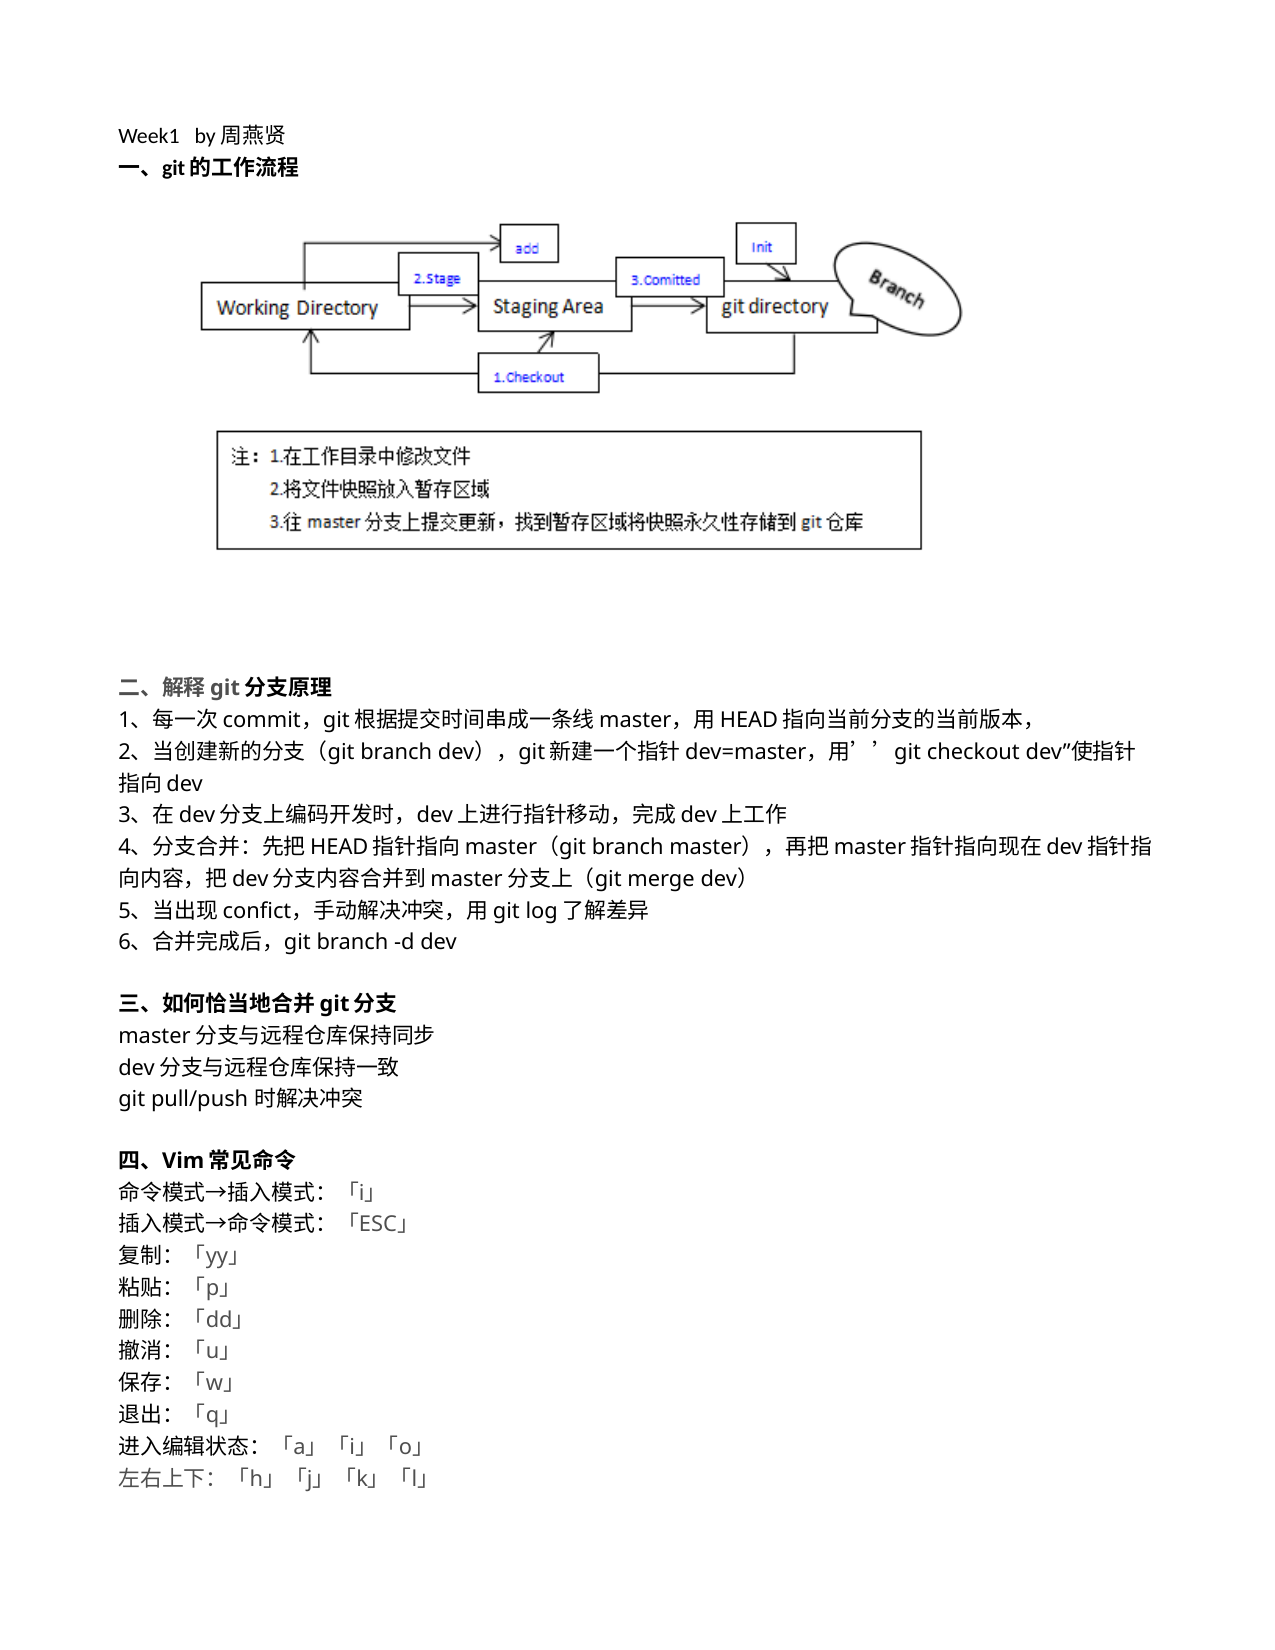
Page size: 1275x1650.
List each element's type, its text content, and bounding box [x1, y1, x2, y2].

text 删除：「dd」 [118, 1302, 1157, 1333]
text 粘贴：「p」 [118, 1270, 1157, 1302]
text 退出：「q」 [118, 1397, 1157, 1429]
text 保存：「w」 [118, 1365, 1157, 1397]
text 插入模式→命令模式：「ESC」 [118, 1206, 1157, 1238]
text 复制：「yy」 [118, 1238, 1157, 1270]
text 4、分支合并：先把HEAD指针指向master（git branch master），再把master指针指向现在dev指针指向内容，把dev分支内容合并到master分支上（git merge dev） [118, 829, 1157, 893]
text 命令模式→插入模式：「i」 [118, 1174, 1157, 1206]
text 1、每一次commit，git根据提交时间串成一条线master，用HEAD指向当前分支的当前版本， [118, 702, 1157, 734]
text 一、git的工作流程 [118, 150, 1157, 181]
text 6、合并完成后，git branch -d dev [118, 924, 1157, 956]
text 3、在dev分支上编码开发时，dev上进行指针移动，完成dev上工作 [118, 797, 1157, 829]
text 左右上下：「h」「j」「k」「l」 [118, 1461, 1157, 1492]
text 四、Vim常见命令 [118, 1143, 1157, 1174]
text 三、如何恰当地合并git分支 [118, 986, 1157, 1018]
text 进入编辑状态：「a」「i」「o」 [118, 1429, 1157, 1461]
text master分支与远程仓库保持同步 [118, 1018, 1157, 1049]
text git pull/push 时解决冲突 [118, 1081, 1157, 1113]
picture [173, 210, 1102, 572]
text 二、解释git分支原理 [118, 670, 1157, 702]
text Week1 by周燕贤 [118, 118, 1157, 150]
text 2、当创建新的分支（git branch dev），git新建一个指针dev=master，用’’git checkout dev”使指针指向dev [118, 734, 1157, 797]
text 5、当出现confict，手动解决冲突，用git log了解差异 [118, 893, 1157, 924]
text dev分支与远程仓库保持一致 [118, 1049, 1157, 1081]
text 撤消：「u」 [118, 1333, 1157, 1365]
